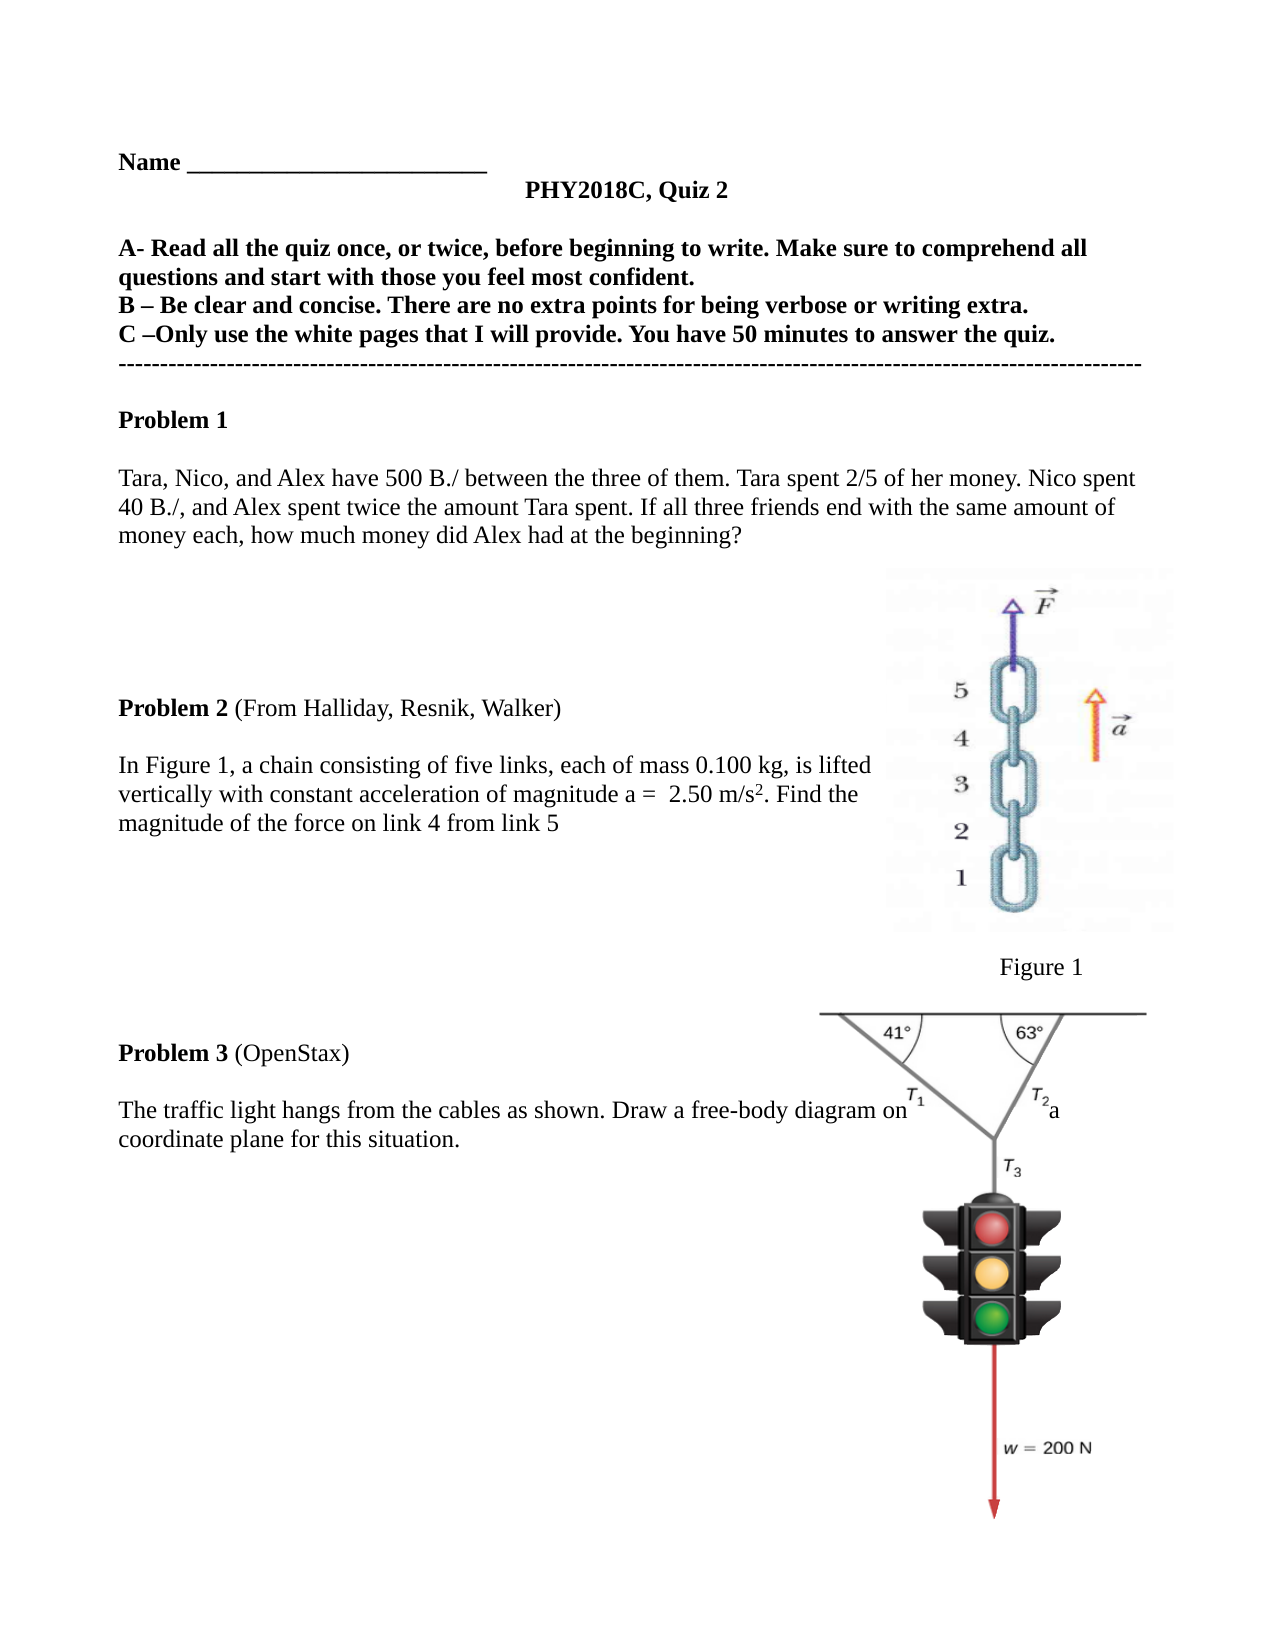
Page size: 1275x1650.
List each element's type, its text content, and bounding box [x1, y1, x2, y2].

text Figure 1 [118, 923, 1157, 981]
text --------------------------------------------------------------------------------------------------------------------------- [118, 348, 1157, 377]
text The traffic light hangs from the cables as shown. Draw a free-body diagram on a coordinate plane for this situation. [118, 1096, 990, 1153]
picture [886, 568, 1174, 932]
text In Figure 1, a chain consisting of five links, each of mass 0.100 kg, is lifted vertically with constant acceleration of magnitude a = 2.50 m/s2. Find the magnitude of the force on link 4 from link 5 [118, 751, 886, 837]
text Problem 2 (From Halliday, Resnik, Walker) [118, 693, 886, 722]
text [1038, 1038, 1157, 1067]
text B – Be clear and concise. There are no extra points for being verbose or writing extra. [118, 291, 1157, 319]
text Problem 1 [118, 406, 1157, 434]
text PHY2018C, Quiz 2 [118, 176, 1157, 204]
text Tara, Nico, and Alex have 500 B./ between the three of them. Tara spent 2/5 of her money. Nico spent 40 B./, and Alex spent twice the amount Tara spent. If all three friends end with the same amount of money each, how much money did Alex had at the beginning? [118, 463, 1157, 549]
picture [818, 1011, 1147, 1526]
text C –Only use the white pages that I will provide. You have 50 minutes to answer the quiz. [118, 319, 1157, 348]
text A- Read all the quiz once, or twice, before beginning to write. Make sure to comprehend all questions and start with those you feel most confident. [118, 233, 1157, 291]
text Problem 3 (OpenStax) [118, 1038, 898, 1067]
text Name ________________________ [118, 147, 1157, 176]
text The traffic light hangs from the cables as shown. Draw a free-body diagram on a coordinate plane for this situation. [997, 1096, 1157, 1153]
